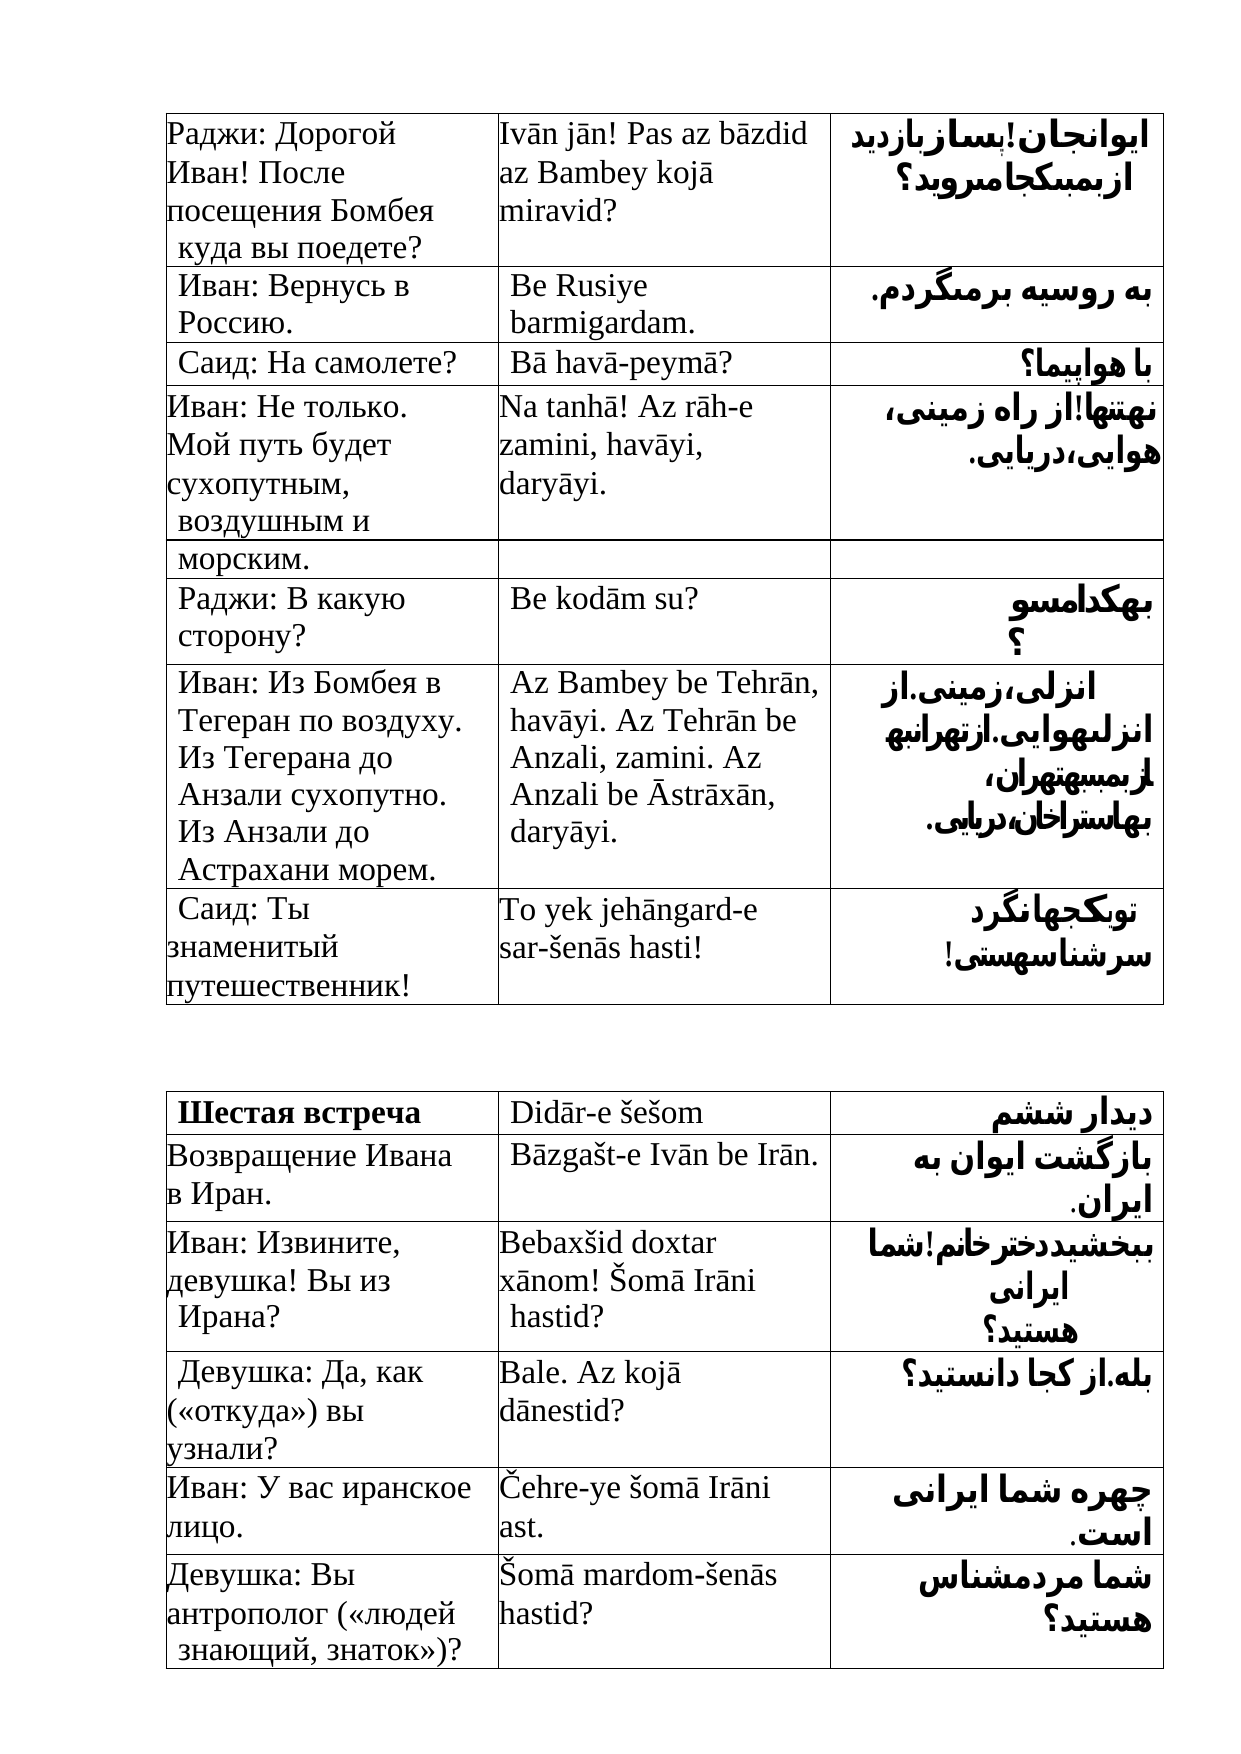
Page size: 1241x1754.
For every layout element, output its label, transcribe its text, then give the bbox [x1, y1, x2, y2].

table_header [499, 541, 830, 578]
table_header Шестая встреча [167, 1092, 498, 1134]
table_cell بازگشت ايوان به ايران. [831, 1135, 1163, 1221]
table_cell Bāzgašt-e Ivān be Irān. [499, 1135, 830, 1221]
table_cell Раджи: Дорогой Иван! После посещения Бомбея куда вы поедете? [167, 114, 498, 266]
table_header Didār-e šešom [499, 1092, 830, 1134]
table_cell Bale. Az kojā dānestid? [499, 1352, 830, 1467]
table_cell Астрахани морем. [167, 851, 498, 888]
table_cell Be Rusiye barmigardam. [499, 267, 830, 342]
table_cell تويکجھانگرد سرشناسھستى! [831, 889, 1163, 1004]
table_cell Čehre-ye šomā Irāni ast. [499, 1468, 830, 1554]
table_cell Иван: У вас иранское лицо. [167, 1468, 498, 1554]
table_cell بله.از كجا دانستيد؟ [831, 1352, 1163, 1467]
table_cell Саид: Ты знаменитый путешественник! [167, 889, 498, 1004]
table_cell شما مردمشناس ھستيد؟ [831, 1555, 1163, 1668]
table_cell Возвращение Ивана в Иран. [167, 1135, 498, 1221]
table_cell Из Анзали до [167, 814, 498, 851]
table_cell Девушка: Да, как («откуда») вы узнали? [167, 1352, 498, 1467]
table_cell با ھواپيما؟ [831, 343, 1163, 385]
table_cell daryāyi. [499, 814, 830, 851]
table_cell ايوانجان!پسازبازديد ازبمبىكجامىرويد؟ [831, 114, 1163, 266]
table_cell To yek jehāngard-e sar-šenās hasti! [499, 889, 830, 1004]
table_header [831, 541, 1163, 578]
table_cell Из Тегерана до [167, 739, 498, 776]
table_cell انزلى،زمينى.از انزلىھوايى.ازتھرانبهازبمبىبهتھران، بهاستراخان، دريايى. [831, 665, 1163, 888]
table_header ديدار ششم [831, 1092, 1163, 1134]
table_cell به روسيه برمىگردم. [831, 267, 1163, 342]
table_cell نهتنھا!از راه زمينى، ھوايى،دريايى. [831, 386, 1163, 539]
table_cell Ivān jān! Pas az bāzdid az Bambey kojā miravid? [499, 114, 830, 266]
table_cell Anzali be Āstrāxān, [499, 776, 830, 814]
table_cell [499, 851, 830, 888]
table_cell Be kodām su? [499, 579, 830, 664]
table_cell بهكدامسو؟ [831, 579, 1163, 664]
table_cell ببخشيددخترخانم!شما ايرانى ھستيد؟ [831, 1222, 1163, 1351]
table_cell Иван: Не только. Мой путь будет сухопутным, воздушным и [167, 386, 498, 539]
table_cell چھره شما ايرانى است. [831, 1468, 1163, 1554]
table_cell Анзали сухопутно. [167, 776, 498, 814]
table_cell havāyi. Az Tehrān be [499, 702, 830, 739]
table_cell Anzali, zamini. Az [499, 739, 830, 776]
table_cell Bā havā-peymā? [499, 343, 830, 385]
table_cell Иван: Извините, девушка! Вы из Ирана? [167, 1222, 498, 1351]
table_cell Саид: На самолете? [167, 343, 498, 385]
table_cell Na tanhā! Az rāh-e zamini, havāyi, daryāyi. [499, 386, 830, 539]
table_cell Девушка: Вы антрополог («людей знающий, знаток»)? [167, 1555, 498, 1668]
table_cell Bebaxšid doxtar xānom! Šomā Irāni hastid? [499, 1222, 830, 1351]
table_cell Az Bambey be Tehrān, [499, 665, 830, 702]
table_cell Иван: Вернусь в Россию. [167, 267, 498, 342]
table_cell Тегеран по воздуху. [167, 702, 498, 739]
table_header морским. [167, 541, 498, 578]
table_cell Šomā mardom-šenās hastid? [499, 1555, 830, 1668]
table_cell Раджи: В какую сторону? [167, 579, 498, 664]
table_cell Иван: Из Бомбея в [167, 665, 498, 702]
